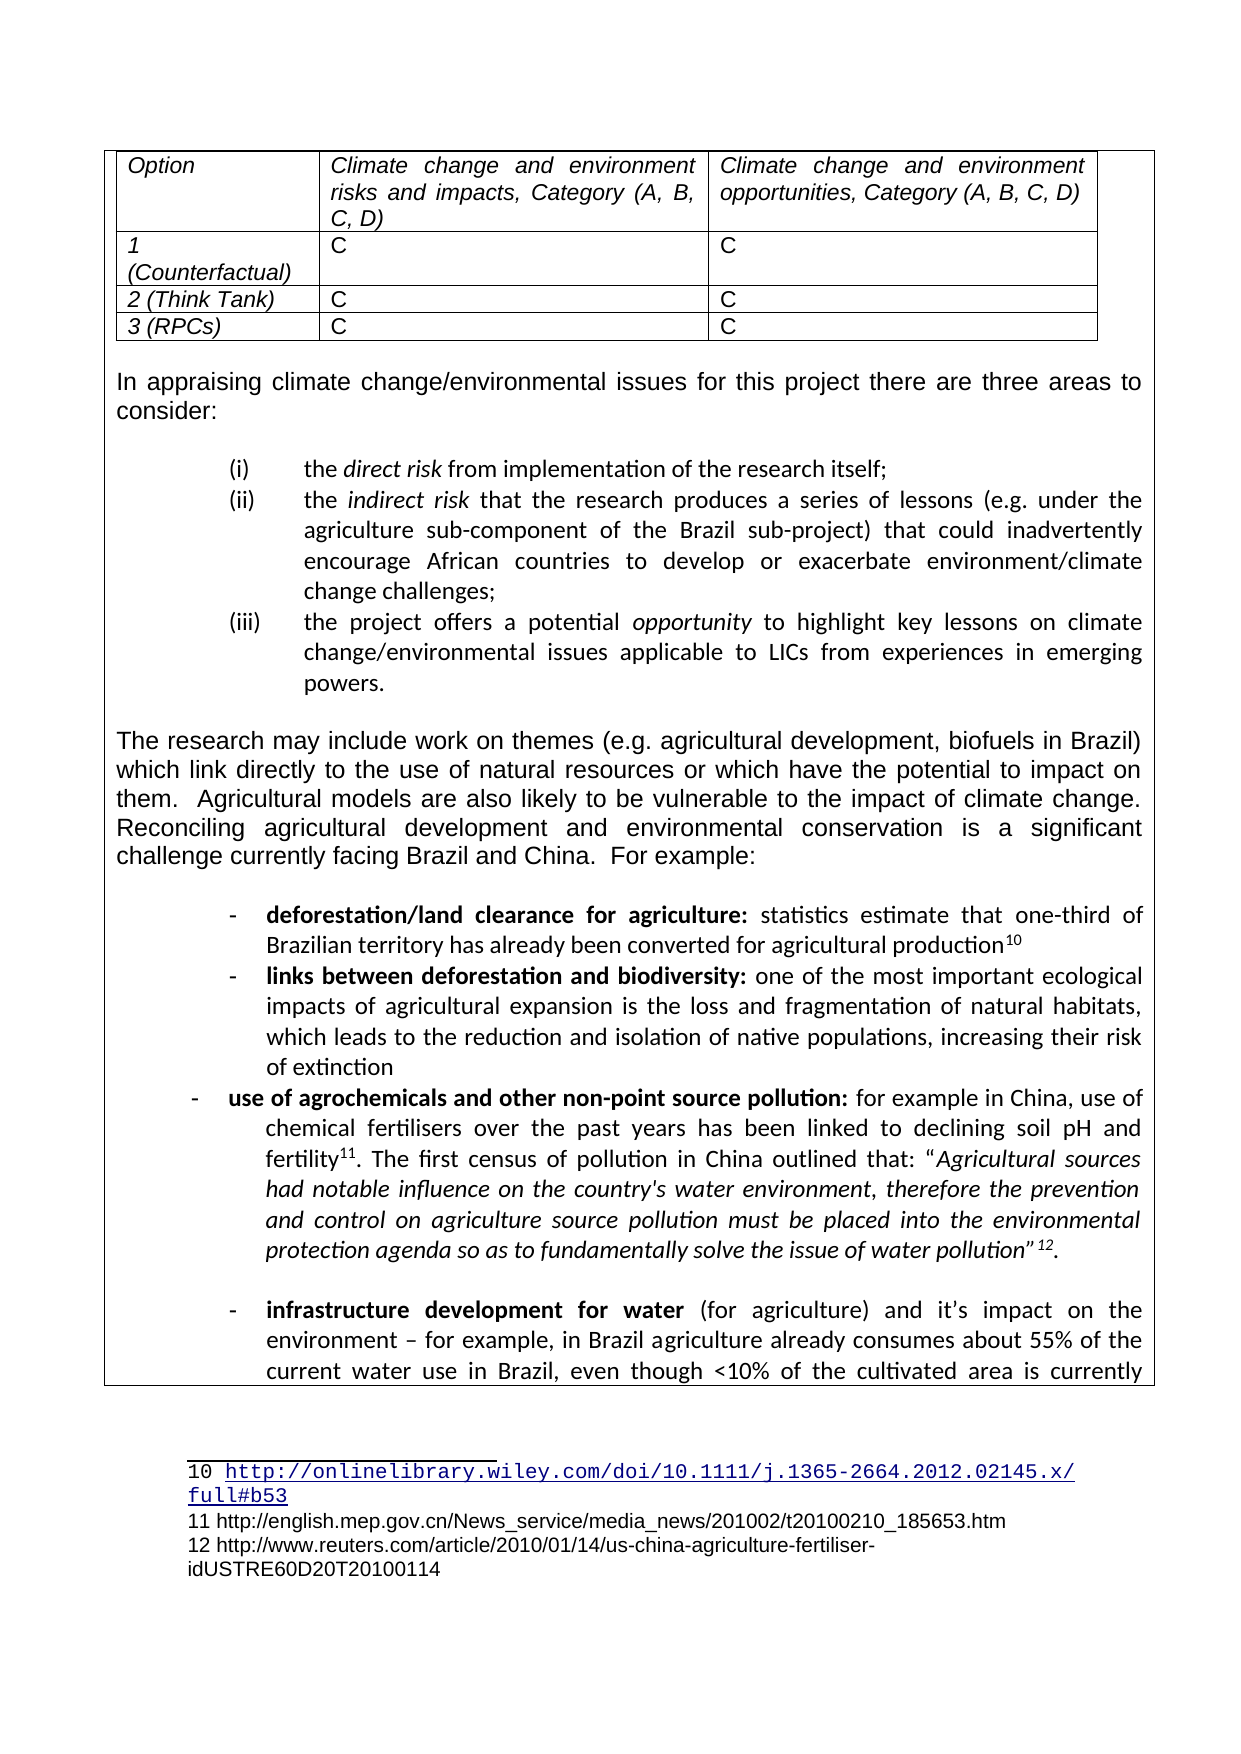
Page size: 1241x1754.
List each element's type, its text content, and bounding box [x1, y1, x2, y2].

table_cell C [709, 286, 1097, 312]
table_cell C [320, 286, 708, 312]
table_header Climate change and environment risks and impacts, Category (A, B, C, D) [320, 152, 708, 231]
table_cell 1 (Counterfactual) [117, 232, 319, 285]
table_cell 2 (Think Tank) [117, 286, 319, 312]
table_cell C [320, 313, 708, 340]
table_header Climate change and environment opportunities, Category (A, B, C, D) [709, 152, 1097, 231]
table_cell C [320, 232, 708, 285]
table_cell C [709, 313, 1097, 340]
table_cell C [709, 232, 1097, 285]
table_cell 3 (RPCs) [117, 313, 319, 340]
table_header Option [117, 152, 319, 231]
table_cell In appraising climate change/environmental issues for this project there are three areas to consider: the direct risk from implementation of the research itself; the indirect risk that the research produces a series of lessons (e.g. under the agriculture sub-component of the Brazil sub-project) that could inadvertently encourage African countries to develop or exacerbate environment/climate change challenges; the project offers a potential opportunity to highlight key lessons on climate change/environmental issues applicable to LICs from experiences in emerging powers. The research may include work on themes (e.g. agricultural development, biofuels in Brazil) which link directly to the use of natural resources or which have the potential to impact on them. Agricultural models are also likely to be vulnerable to the impact of climate change. Reconciling agricultural development and environmental conservation is a significant challenge currently facing Brazil and China. For example: deforestation/land clearance for agriculture: statistics estimate that one-third of Brazilian territory has already been converted for agricultural production links between deforestation and biodiversity: one of the most important ecological impacts of agricultural expansion is the loss and fragmentation of natural habitats, which leads to the reduction and isolation of native populations, increasing their risk of extinction use of agrochemicals and other non-point source pollution: for example in China, use of chemical fertilisers over the past years has been linked to declining soil pH and fertility. The first census of pollution in China outlined that: “Agricultural sources had notable influence on the country's water environment, therefore the prevention and control on agriculture source pollution must be placed into the environmental protection agenda so as to fundamentally solve the issue of water pollution”. infrastructure development for water (for agriculture) and it’s impact on the environment – for example, in Brazil agriculture already consumes about 55% of the current water use in Brazil, even though <10% of the cultivated area is currently [105, 151, 1154, 1385]
